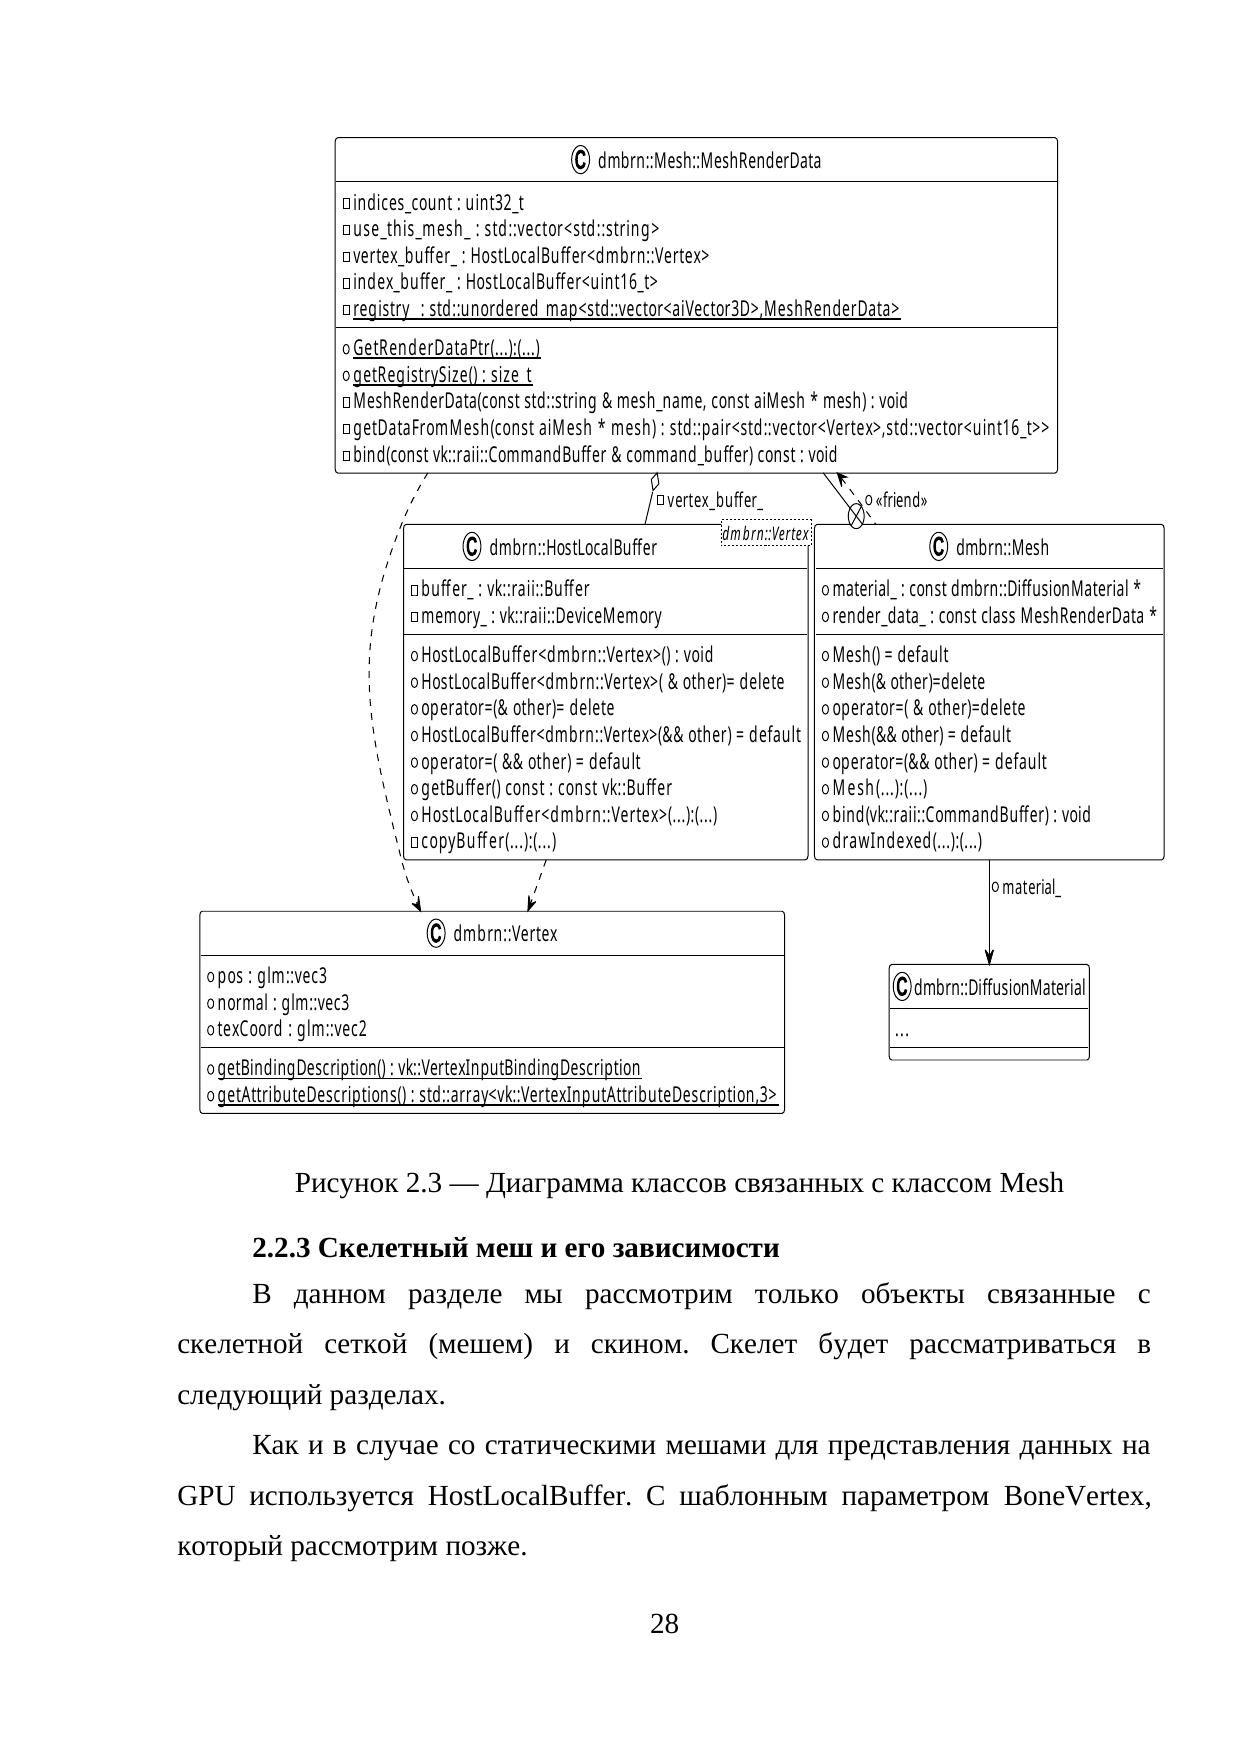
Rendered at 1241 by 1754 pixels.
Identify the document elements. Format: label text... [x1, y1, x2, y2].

text В данном разделе мы рассмотрим только объекты связанные с скелетной сеткой (мешем) и скином. Скелет будет рассматриваться в следующий разделах. [177, 1276, 1152, 1411]
text Как и в случае со статическими мешами для представления данных на GPU используется HostLocalBuffer. С шаблонным параметром BoneVertex, который рассмотрим позже. [177, 1427, 1152, 1561]
subtitle Скелетный меш и его зависимости [177, 1230, 1152, 1264]
text Рисунок 2.3 — Диаграмма классов связанных с классом Mesh [177, 1165, 1182, 1199]
